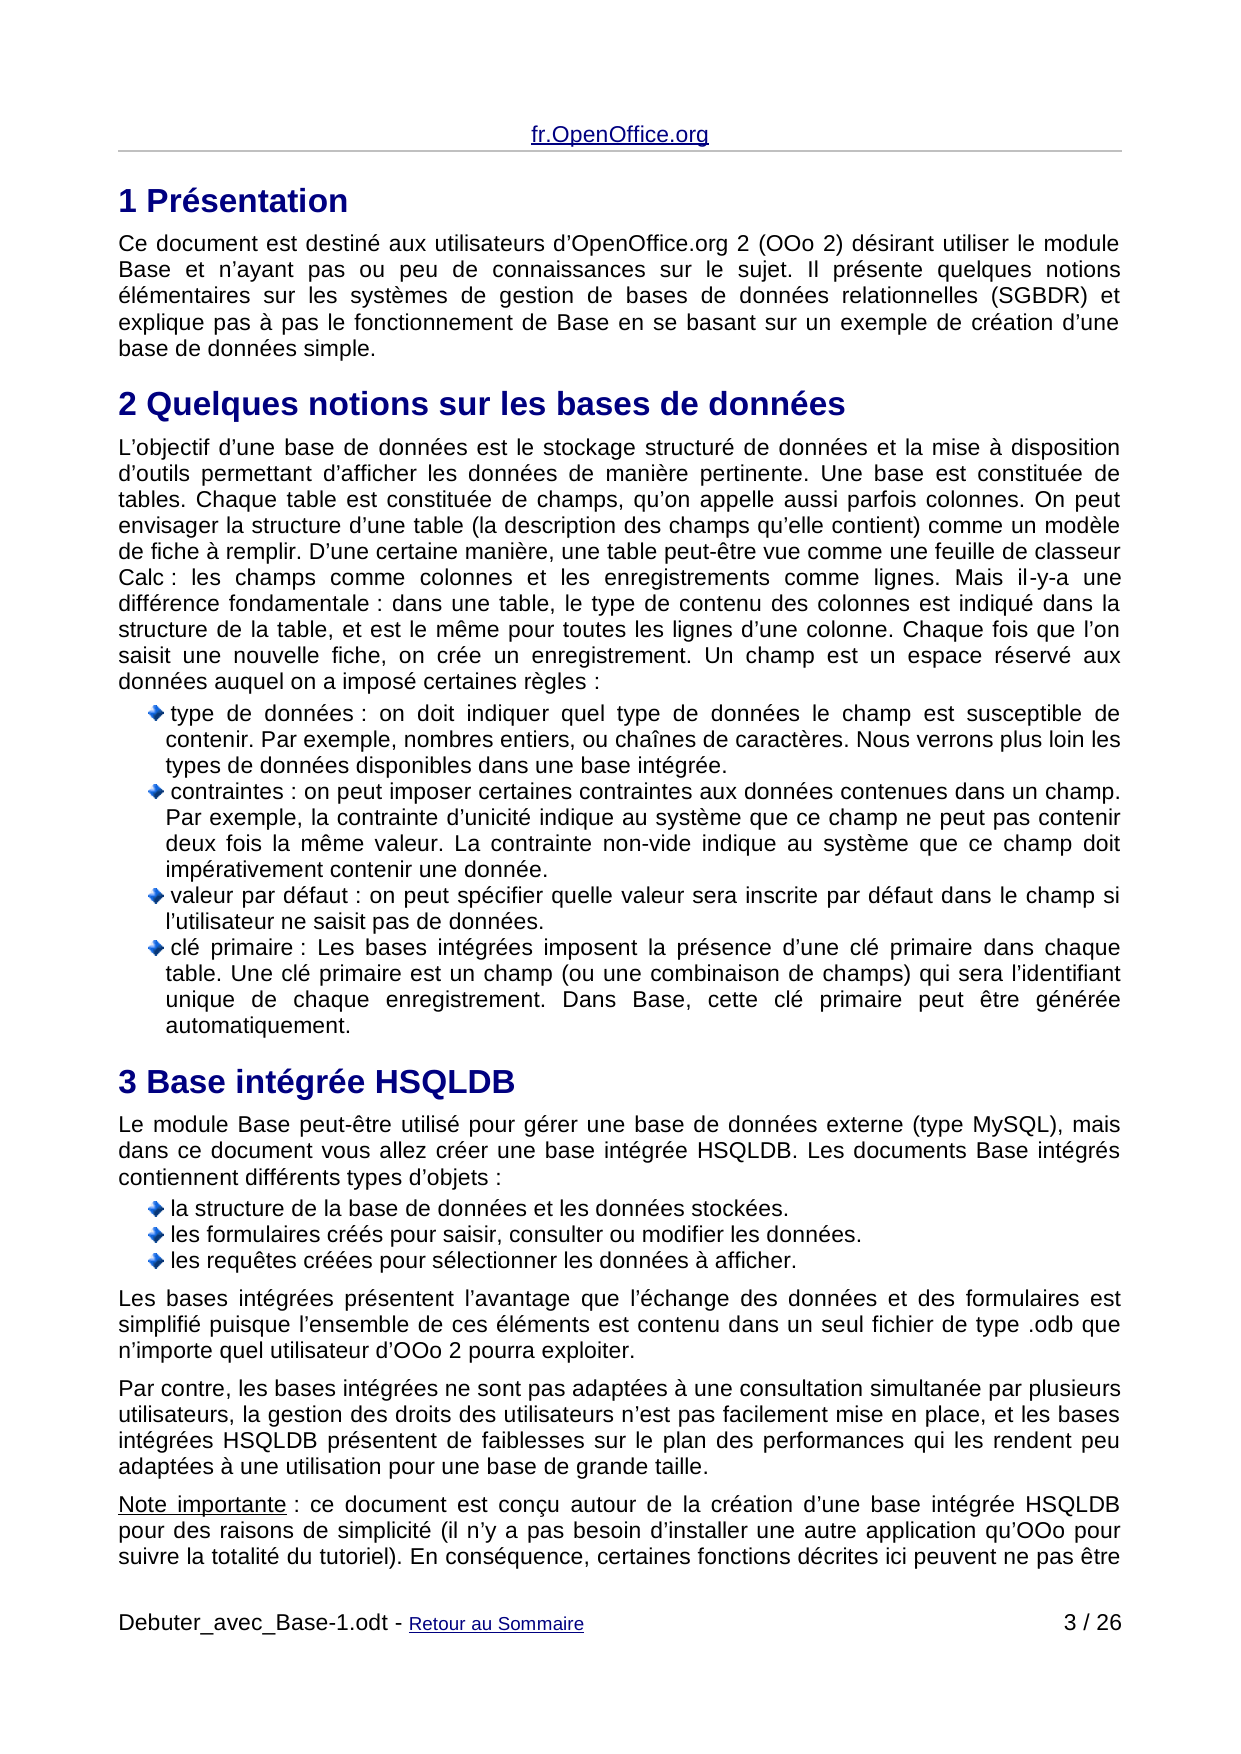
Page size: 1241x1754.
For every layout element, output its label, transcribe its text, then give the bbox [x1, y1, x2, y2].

picture [148, 1227, 164, 1243]
text Note importante : ce document est conçu autour de la création d’une base intégrée HSQLDB pour des raisons de simplicité (il n’y a pas besoin d’installer une autre application qu’OOo pour suivre la totalité du tutoriel). En conséquence, certaines fonctions décrites ici peuvent ne pas être [118, 1492, 1122, 1570]
text Ce document est destiné aux utilisateurs d’OpenOffice.org 2 (OOo 2) désirant utiliser le module Base et n’ayant pas ou peu de connaissances sur le sujet. Il présente quelques notions élémentaires sur les systèmes de gestion de bases de données relationnelles (SGBDR) et explique pas à pas le fonctionnement de Base en se basant sur un exemple de création d’une base de données simple. [118, 231, 1122, 361]
text L’objectif d’une base de données est le stockage structuré de données et la mise à disposition d’outils permettant d’afficher les données de manière pertinente. Une base est constituée de tables. Chaque table est constituée de champs, qu’on appelle aussi parfois colonnes. On peut envisager la structure d’une table (la description des champs qu’elle contient) comme un modèle de fiche à remplir. D’une certaine manière, une table peut-être vue comme une feuille de classeur Calc : les champs comme colonnes et les enregistrements comme lignes. Mais il‑y‑a une différence fondamentale : dans une table, le type de contenu des colonnes est indiqué dans la structure de la table, et est le même pour toutes les lignes d’une colonne. Chaque fois que l’on saisit une nouvelle fiche, on crée un enregistrement. Un champ est un espace réservé aux données auquel on a imposé certaines règles : [118, 434, 1122, 694]
list la structure de la base de données et les données stockées. [148, 1196, 1122, 1222]
picture [148, 940, 164, 956]
text Par contre, les bases intégrées ne sont pas adaptées à une consultation simultanée par plusieurs utilisateurs, la gestion des droits des utilisateurs n’est pas facilement mise en place, et les bases intégrées HSQLDB présentent de faiblesses sur le plan des performances qui les rendent peu adaptées à une utilisation pour une base de grande taille. [118, 1376, 1122, 1480]
text Le module Base peut-être utilisé pour gérer une base de données externe (type MySQL), mais dans ce document vous allez créer une base intégrée HSQLDB. Les documents Base intégrés contiennent différents types d’objets : [118, 1112, 1122, 1190]
list type de données : on doit indiquer quel type de données le champ est susceptible de contenir. Par exemple, nombres entiers, ou chaînes de caractères. Nous verrons plus loin les types de données disponibles dans une base intégrée. [148, 700, 1122, 778]
list contraintes : on peut imposer certaines contraintes aux données contenues dans un champ. Par exemple, la contrainte d’unicité indique au système que ce champ ne peut pas contenir deux fois la même valeur. La contrainte non-vide indique au système que ce champ doit impérativement contenir une donnée. [148, 778, 1122, 883]
list valeur par défaut : on peut spécifier quelle valeur sera inscrite par défaut dans le champ si l’utilisateur ne saisit pas de données. [148, 883, 1122, 935]
picture [148, 1253, 164, 1269]
picture [148, 784, 164, 799]
subtitle Quelques notions sur les bases de données [118, 385, 1122, 422]
list clé primaire : Les bases intégrées imposent la présence d’une clé primaire dans chaque table. Une clé primaire est un champ (ou une combinaison de champs) qui sera l’identifiant unique de chaque enregistrement. Dans Base, cette clé primaire peut être générée automatiquement. [148, 935, 1122, 1039]
picture [148, 1201, 164, 1217]
list les formulaires créés pour saisir, consulter ou modifier les données. [148, 1222, 1122, 1248]
text Les bases intégrées présentent l’avantage que l’échange des données et des formulaires est simplifié puisque l’ensemble de ces éléments est contenu dans un seul fichier de type .odb que n’importe quel utilisateur d’OOo 2 pourra exploiter. [118, 1286, 1122, 1364]
list les requêtes créées pour sélectionner les données à afficher. [148, 1248, 1122, 1274]
subtitle Présentation [118, 182, 1122, 219]
subtitle Base intégrée HSQLDB [118, 1062, 1122, 1100]
picture [148, 705, 164, 721]
picture [148, 888, 164, 904]
